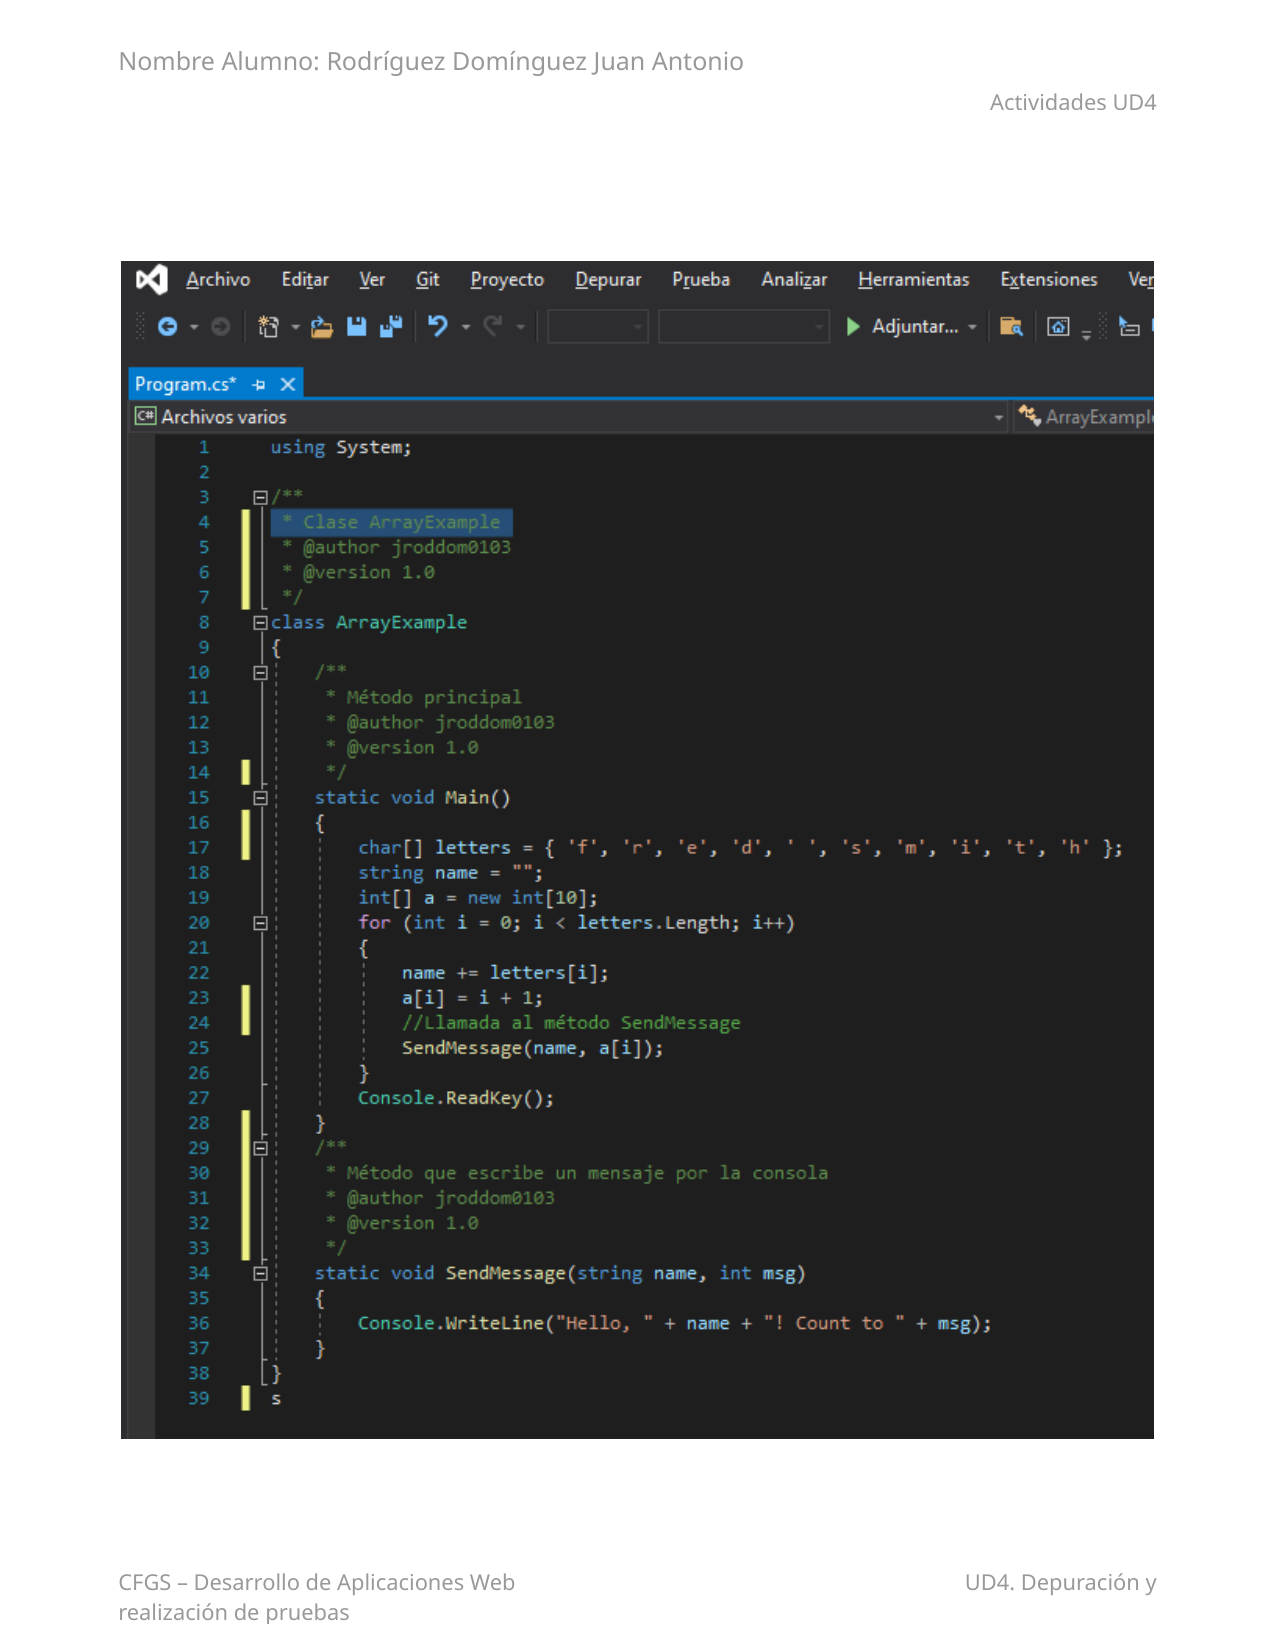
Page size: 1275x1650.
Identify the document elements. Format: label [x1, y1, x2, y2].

picture [121, 261, 1154, 1439]
